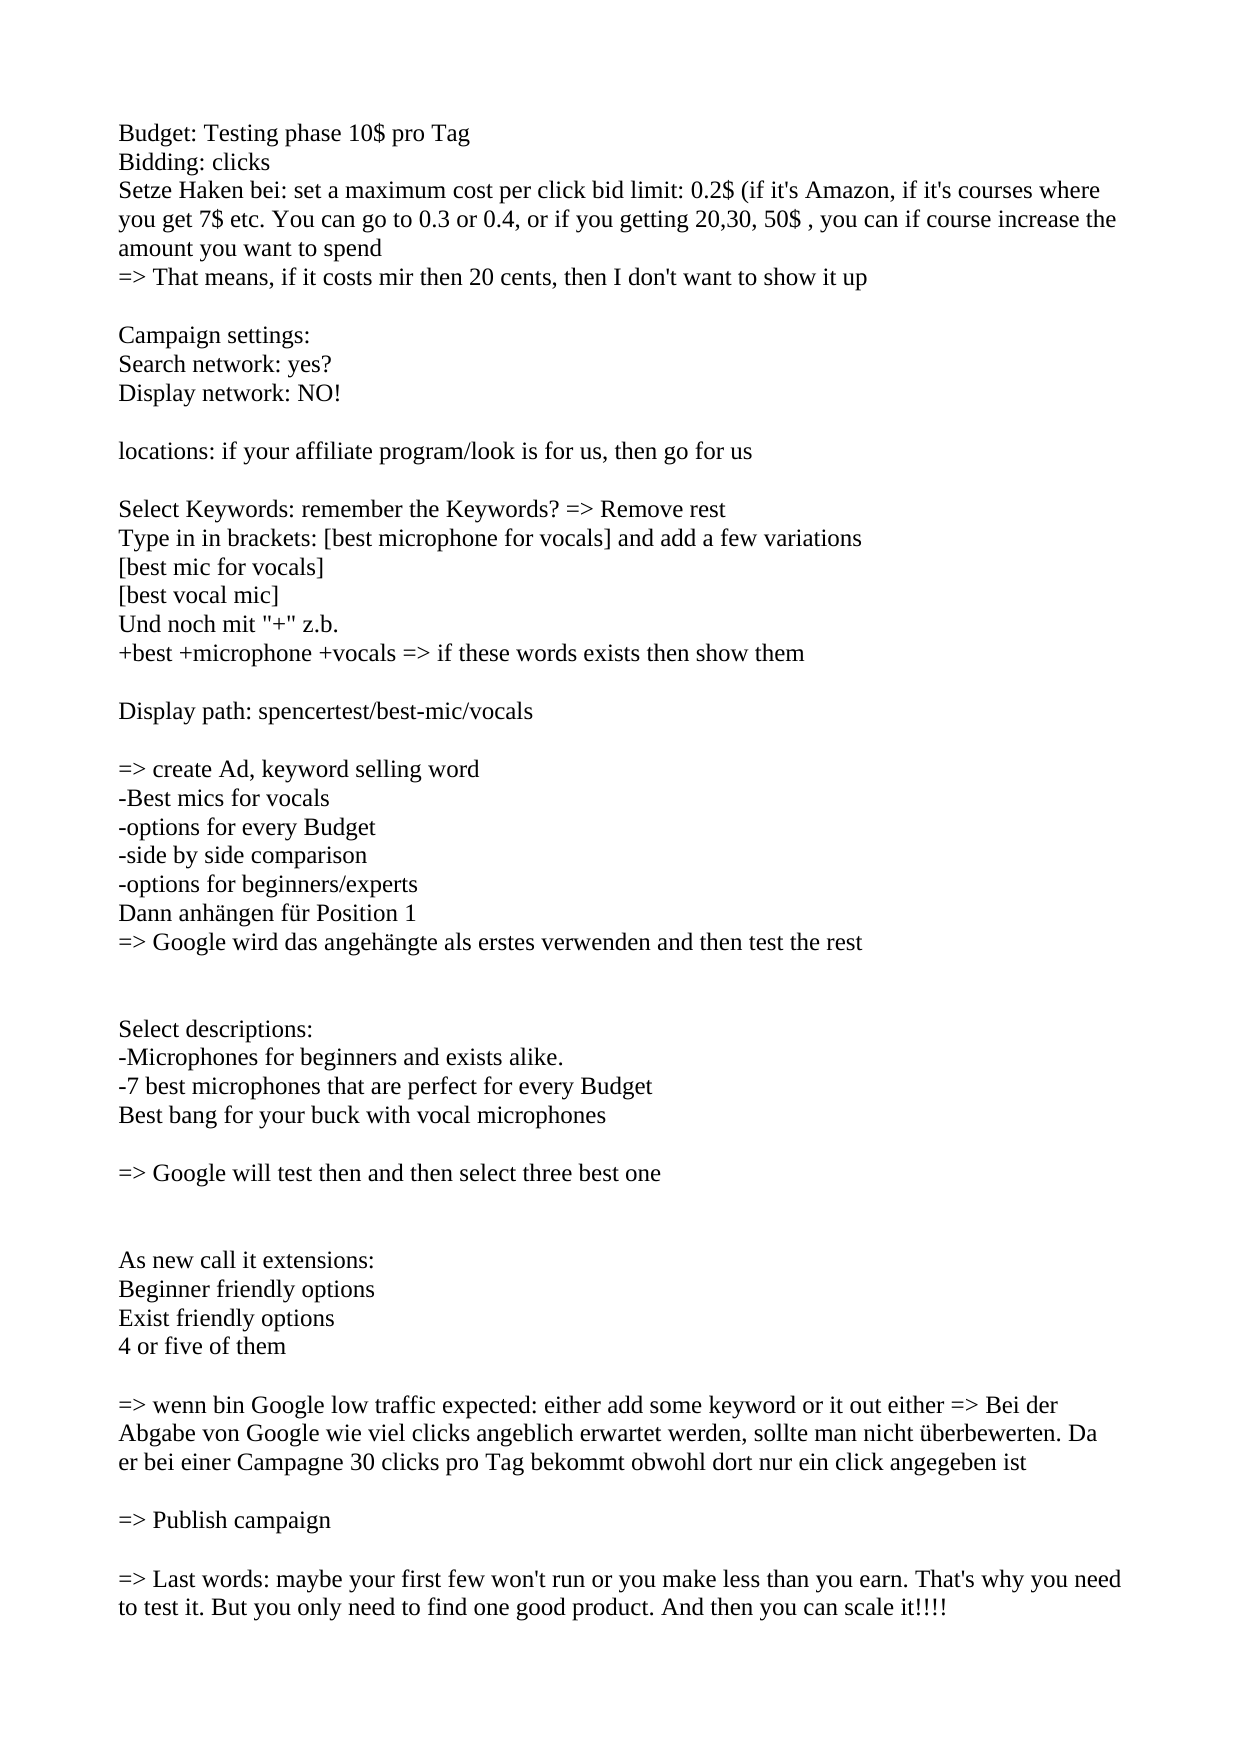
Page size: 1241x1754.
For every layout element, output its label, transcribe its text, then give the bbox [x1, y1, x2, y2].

text Type in in brackets: [best microphone for vocals] and add a few variations [118, 523, 1122, 552]
text Best bang for your buck with vocal microphones [118, 1100, 1122, 1129]
text Display network: NO! [118, 378, 1122, 406]
text Select Keywords: remember the Keywords? => Remove rest [118, 494, 1122, 523]
text Exist friendly options [118, 1303, 1122, 1331]
text Dann anhängen für Position 1 [118, 898, 1122, 927]
text +best +microphone +vocals => if these words exists then show them [118, 638, 1122, 667]
text As new call it extensions: [118, 1245, 1122, 1274]
text Display path: spencertest/best-mic/vocals [118, 696, 1122, 725]
text [best vocal mic] [118, 580, 1122, 609]
text => Google will test then and then select three best one [118, 1158, 1122, 1216]
text Bidding: clicks [118, 147, 1122, 176]
text Beginner friendly options [118, 1274, 1122, 1303]
text -Microphones for beginners and exists alike. [118, 1042, 1122, 1071]
text => Google wird das angehängte als erstes verwenden and then test the rest [118, 927, 1122, 984]
text [best mic for vocals] [118, 552, 1122, 580]
text Setze Haken bei: set a maximum cost per click bid limit: 0.2$ (if it's Amazon, if it's courses where you get 7$ etc. You can go to 0.3 or 0.4, or if you getting 20,30, 50$ , you can if course increase the amount you want to spend [118, 176, 1122, 262]
text => Last words: maybe your first few won't run or you make less than you earn. That's why you need to test it. But you only need to find one good product. And then you can scale it!!!! [118, 1564, 1122, 1621]
text => That means, if it costs mir then 20 cents, then I don't want to show it up [118, 262, 1122, 291]
text Search network: yes? [118, 349, 1122, 378]
text => wenn bin Google low traffic expected: either add some keyword or it out either => Bei der Abgabe von Google wie viel clicks angeblich erwartet werden, sollte man nicht überbewerten. Da er bei einer Campagne 30 clicks pro Tag bekommt obwohl dort nur ein click angegeben ist [118, 1390, 1122, 1476]
text locations: if your affiliate program/look is for us, then go for us [118, 436, 1122, 464]
text -7 best microphones that are perfect for every Budget [118, 1071, 1122, 1100]
text Budget: Testing phase 10$ pro Tag [118, 118, 1122, 147]
text => create Ad, keyword selling word [118, 754, 1122, 783]
text -Best mics for vocals [118, 783, 1122, 812]
text Und noch mit "+" z.b. [118, 609, 1122, 638]
text -options for every Budget [118, 812, 1122, 841]
text -options for beginners/experts [118, 869, 1122, 898]
text => Publish campaign [118, 1505, 1122, 1534]
text Campaign settings: [118, 320, 1122, 349]
text 4 or five of them [118, 1331, 1122, 1360]
text Select descriptions: [118, 1014, 1122, 1042]
text -side by side comparison [118, 841, 1122, 869]
